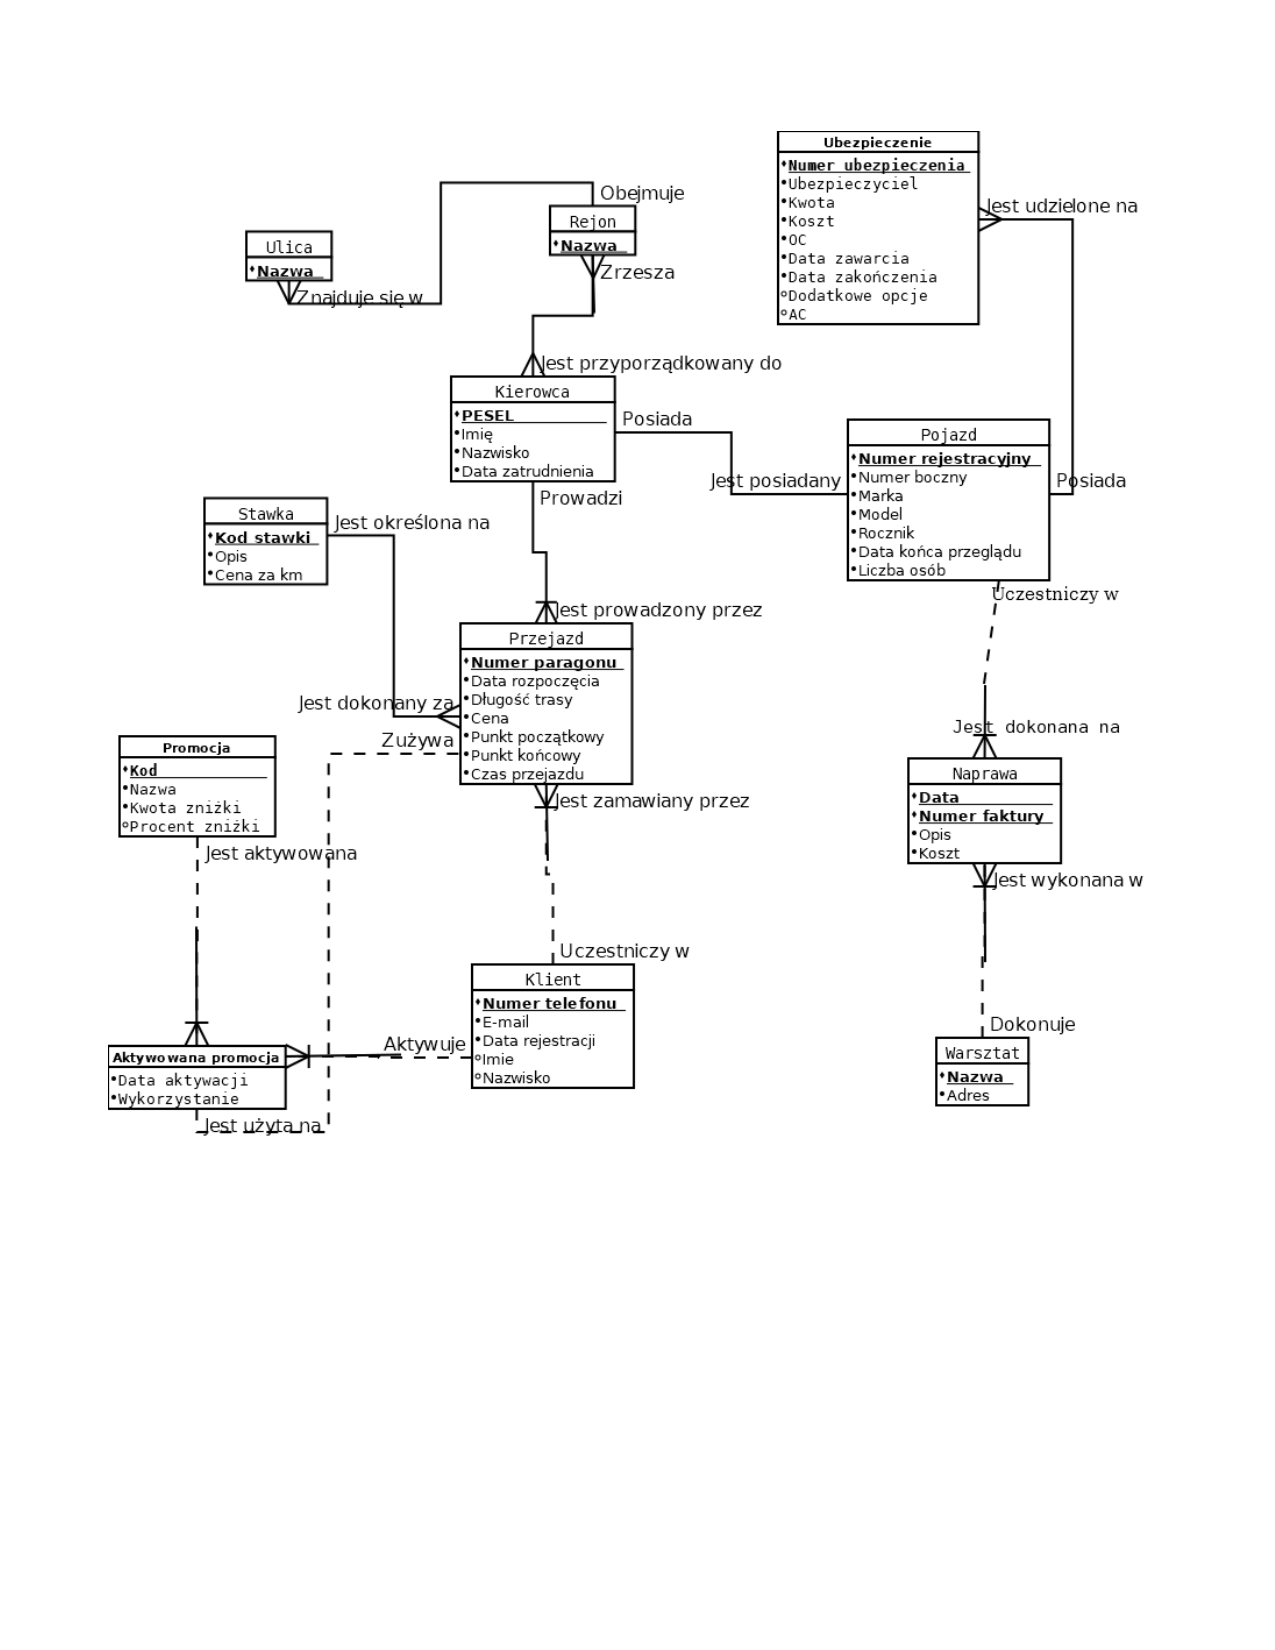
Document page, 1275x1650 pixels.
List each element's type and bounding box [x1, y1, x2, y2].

picture [108, 131, 1147, 1138]
